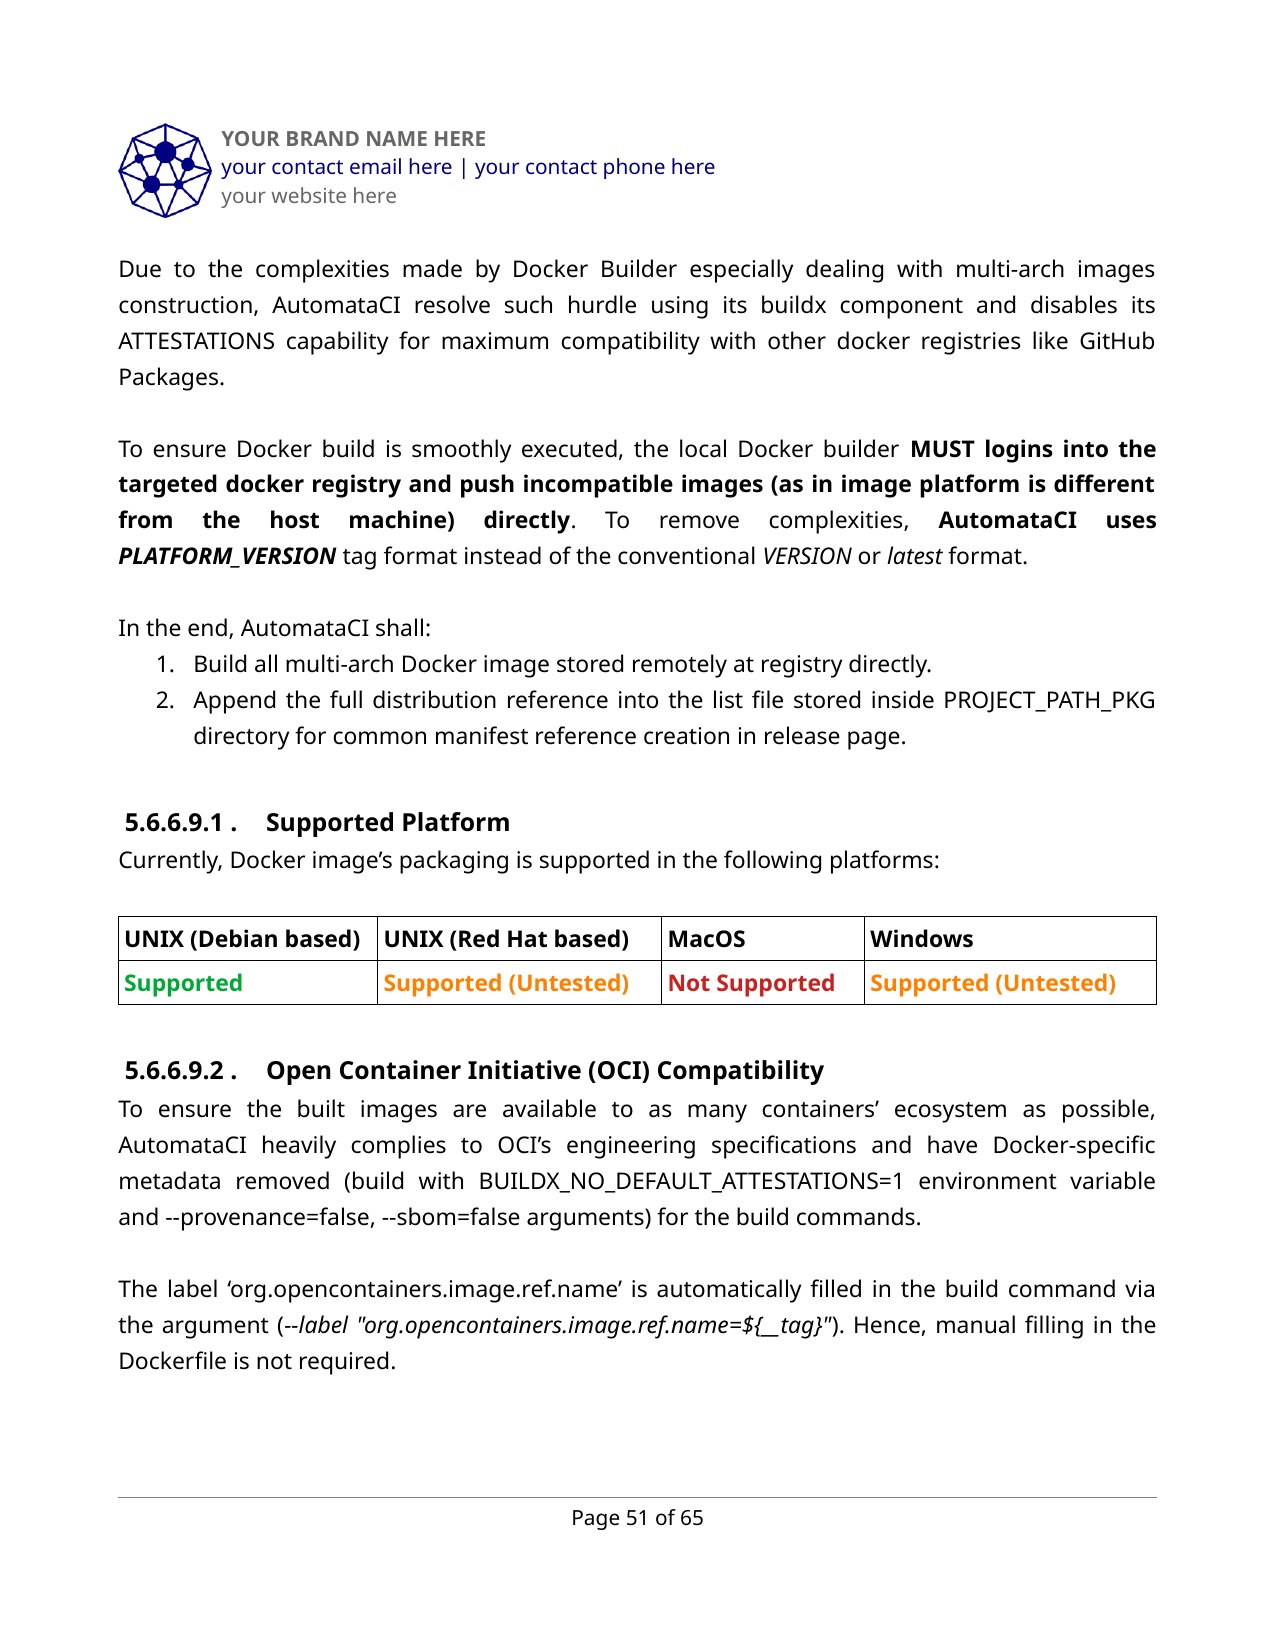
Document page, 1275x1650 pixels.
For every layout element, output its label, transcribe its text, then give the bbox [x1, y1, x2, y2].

text Due to the complexities made by Docker Builder especially dealing with multi-arch images construction, AutomataCI resolve such hurdle using its buildx component and disables its ATTESTATIONS capability for maximum compatibility with other docker registries like GitHub Packages. [118, 253, 1157, 392]
table_cell Supported (Untested) [378, 961, 661, 1004]
text In the end, AutomataCI shall: [118, 612, 1157, 643]
table_header Windows [865, 917, 1156, 960]
text To ensure the built images are available to as many containers’ ecosystem as possible, AutomataCI heavily complies to OCI’s engineering specifications and have Docker-specific metadata removed (build with BUILDX_NO_DEFAULT_ATTESTATIONS=1 environment variable and --provenance=false, --sbom=false arguments) for the build commands. [118, 1093, 1157, 1232]
text To ensure Docker build is smoothly executed, the local Docker builder MUST logins into the targeted docker registry and push incompatible images (as in image platform is different from the host machine) directly. To remove complexities, AutomataCI uses PLATFORM_VERSION tag format instead of the conventional VERSION or latest format. [118, 432, 1157, 572]
text The label ‘org.opencontainers.image.ref.name’ is automatically filled in the build command via the argument (--label "org.opencontainers.image.ref.name=${__tag}"). Hence, manual filling in the Dockerfile is not required. [118, 1273, 1157, 1376]
table_header UNIX (Debian based) [119, 917, 377, 960]
subtitle Open Container Initiative (OCI) Compatibility [118, 1053, 1157, 1087]
list Build all multi-arch Docker image stored remotely at registry directly. [156, 648, 1157, 679]
subtitle Supported Platform [118, 804, 1157, 838]
table_header UNIX (Red Hat based) [378, 917, 661, 960]
table_cell Supported [119, 961, 377, 1004]
table_cell Not Supported [662, 961, 864, 1004]
list Append the full distribution reference into the list file stored inside PROJECT_PATH_PKG directory for common manifest reference creation in release page. [156, 684, 1157, 751]
picture [118, 123, 212, 218]
table_cell Supported (Untested) [865, 961, 1156, 1004]
table_header MacOS [662, 917, 864, 960]
text Currently, Docker image’s packaging is supported in the following platforms: [118, 844, 1157, 876]
